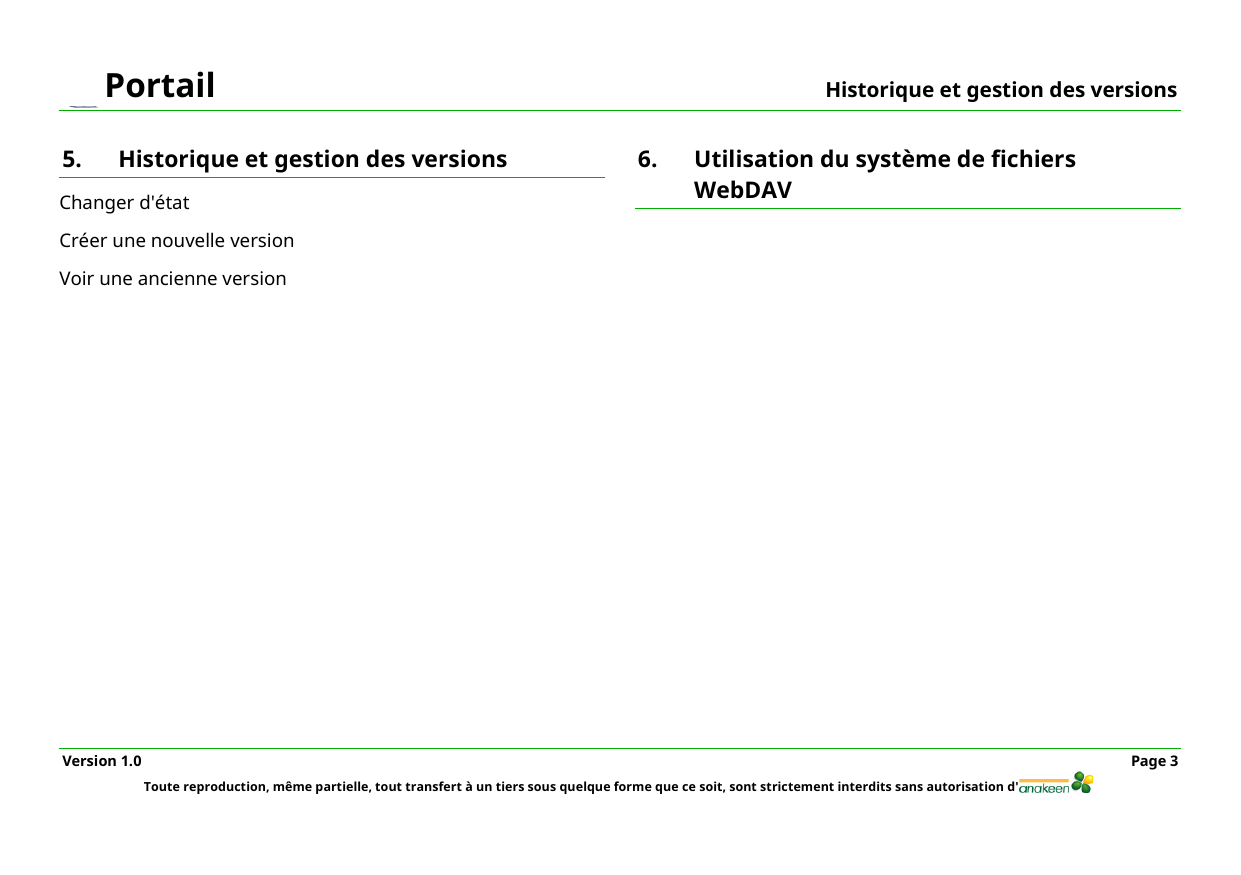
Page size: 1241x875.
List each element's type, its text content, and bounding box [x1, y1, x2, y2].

text Voir une ancienne version [59, 265, 605, 291]
text Créer une nouvelle version [59, 227, 605, 253]
subtitle Historique et gestion des versions [59, 140, 605, 177]
picture [1019, 770, 1094, 793]
subtitle Utilisation du système de fichiers WebDAV [635, 140, 1181, 208]
text Changer d'état [59, 189, 605, 215]
